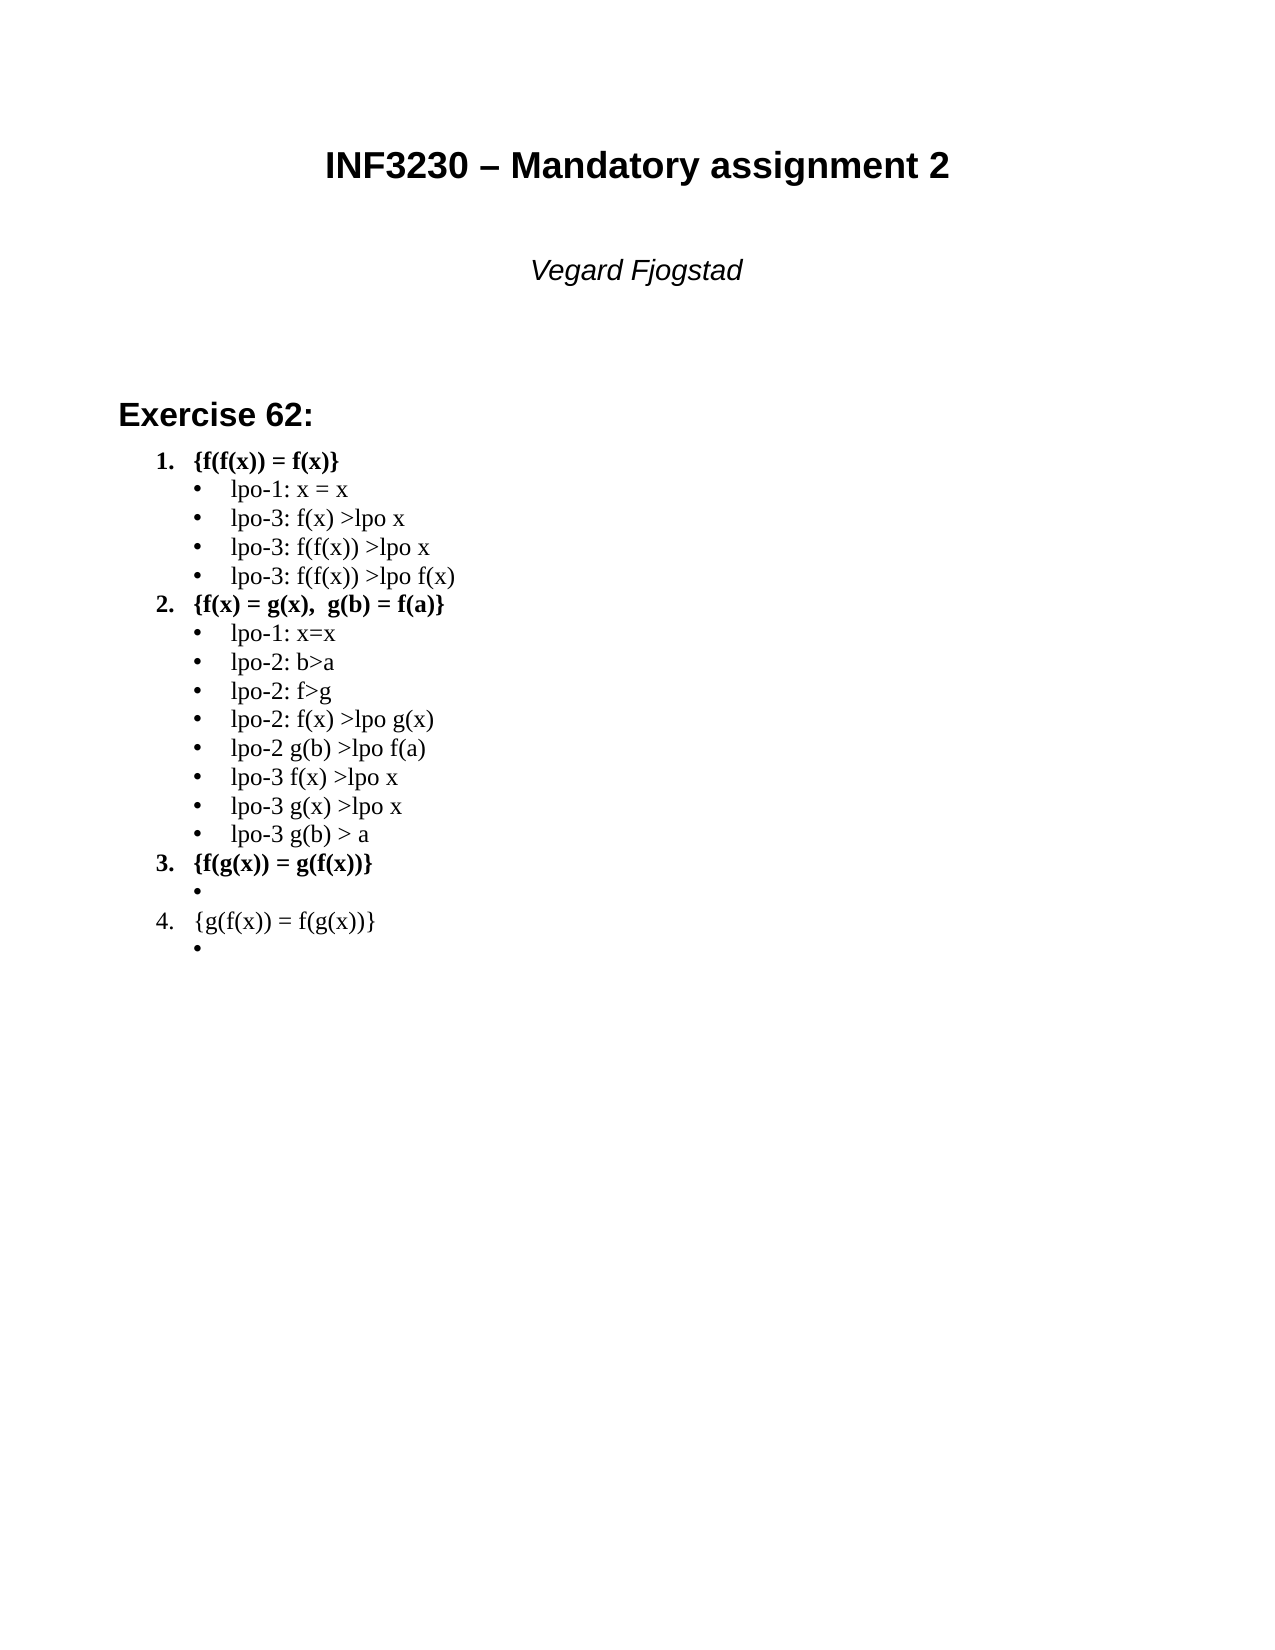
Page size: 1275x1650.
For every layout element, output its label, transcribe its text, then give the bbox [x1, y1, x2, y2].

list lpo-3 g(x) >lpo x [193, 791, 1157, 819]
list lpo-2 g(b) >lpo f(a) [193, 733, 1157, 762]
list {f(x) = g(x), g(b) = f(a)} [156, 589, 1157, 618]
list lpo-1: x=x [193, 618, 1157, 647]
list lpo-3 g(b) > a [193, 819, 1157, 848]
list lpo-3 f(x) >lpo x [193, 762, 1157, 791]
list {f(g(x)) = g(f(x))} [156, 848, 1157, 877]
list lpo-3: f(f(x)) >lpo f(x) [193, 561, 1157, 589]
list lpo-2: f(x) >lpo g(x) [193, 704, 1157, 733]
title INF3230 – Mandatory assignment 2 [118, 143, 1157, 186]
list lpo-1: x = x [193, 474, 1157, 503]
subtitle Exercise 62: [118, 394, 1157, 433]
list {g(f(x)) = f(g(x))} [156, 906, 1157, 934]
list lpo-2: b>a [193, 647, 1157, 676]
subtitle Vegard Fjogstad [118, 252, 1157, 286]
list lpo-2: f>g [193, 676, 1157, 704]
list {f(f(x)) = f(x)} [156, 446, 1157, 474]
list lpo-3: f(x) >lpo x [193, 503, 1157, 532]
list lpo-3: f(f(x)) >lpo x [193, 532, 1157, 561]
